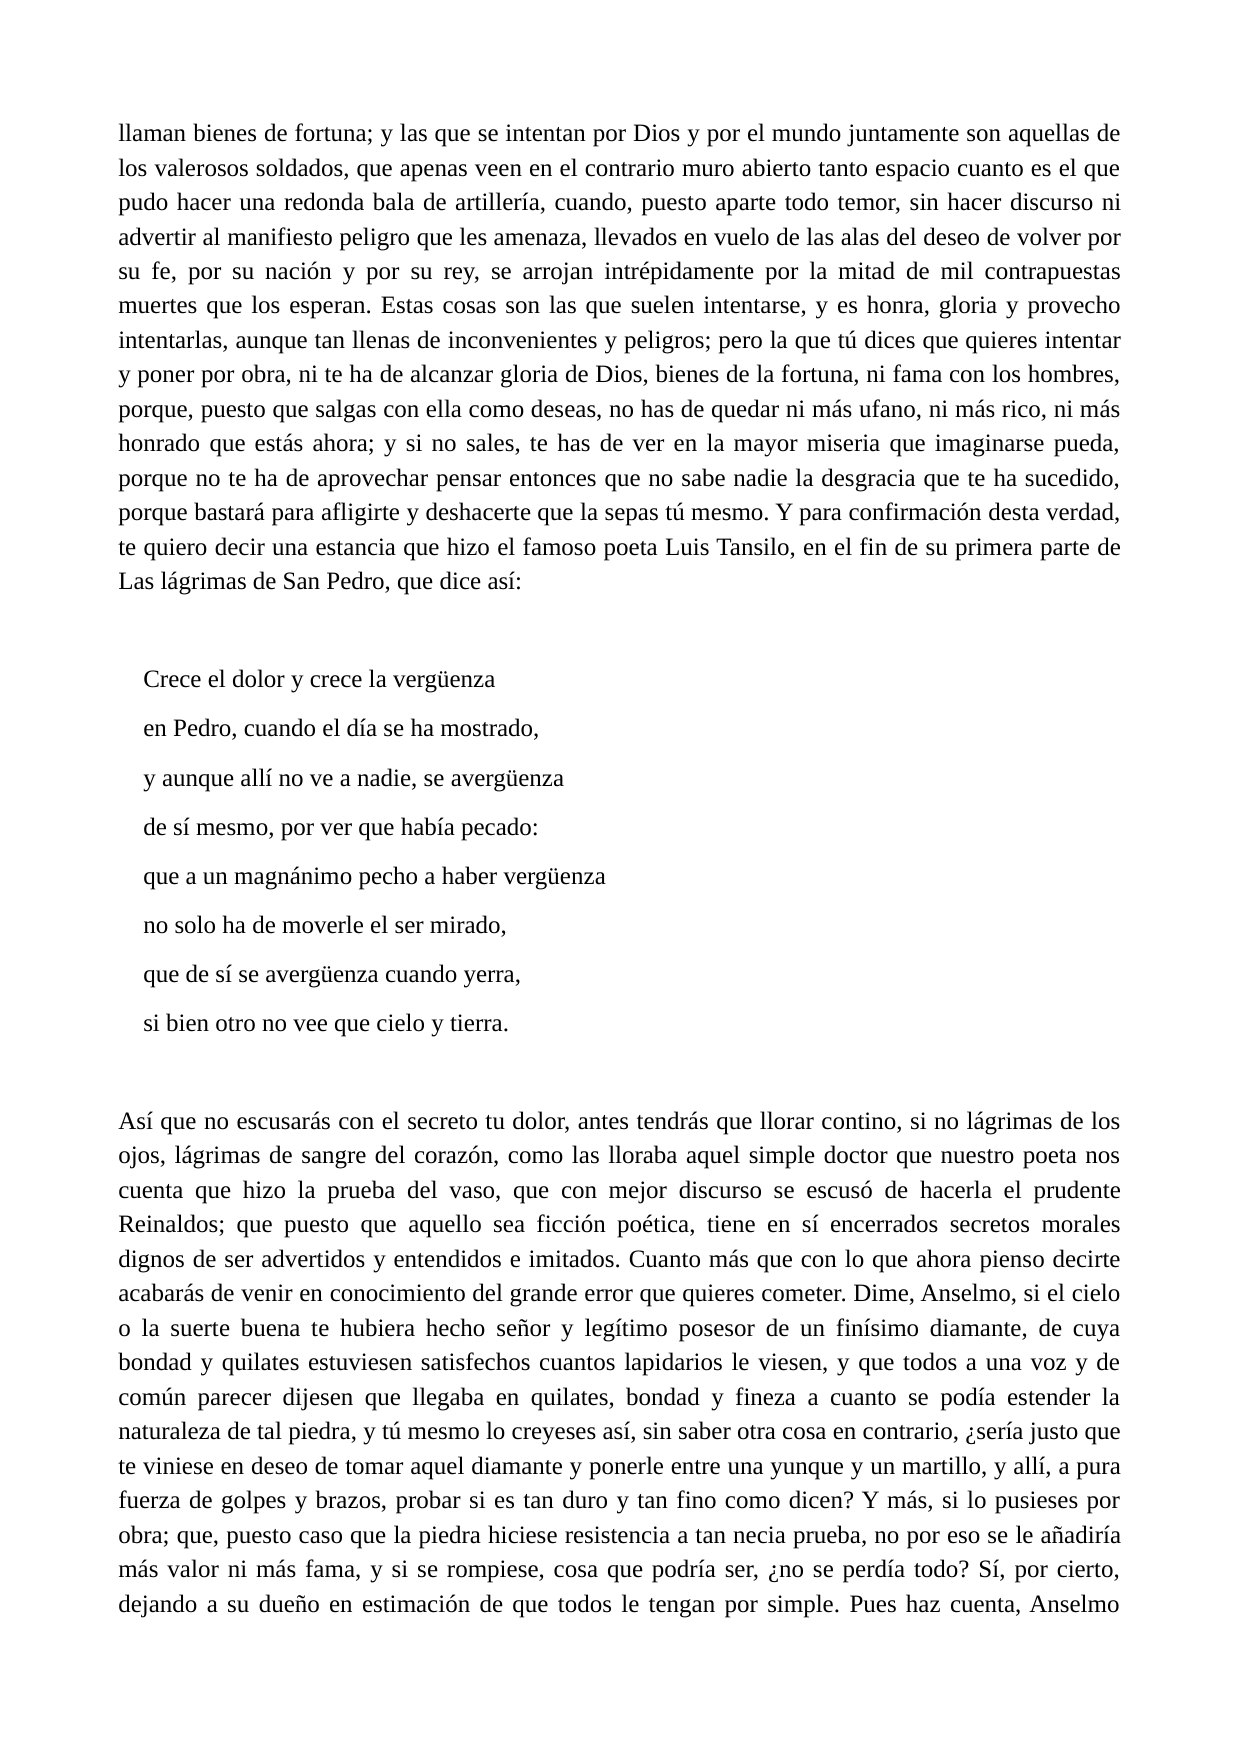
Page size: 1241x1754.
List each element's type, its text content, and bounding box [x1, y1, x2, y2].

text de sí mesmo, por ver que había pecado: [118, 812, 1122, 840]
text Así que no escusarás con el secreto tu dolor, antes tendrás que llorar contino, si no lágrimas de los ojos, lágrimas de sangre del corazón, como las lloraba aquel simple doctor que nuestro poeta nos cuenta que hizo la prueba del vaso, que con mejor discurso se escusó de hacerla el prudente Reinaldos; que puesto que aquello sea ficción poética, tiene en sí encerrados secretos morales dignos de ser advertidos y entendidos e imitados. Cuanto más que con lo que ahora pienso decirte acabarás de venir en conocimiento del grande error que quieres cometer. Dime, Anselmo, si el cielo o la suerte buena te hubiera hecho señor y legítimo posesor de un finísimo diamante, de cuya bondad y quilates estuviesen satisfechos cuantos lapidarios le viesen, y que todos a una voz y de común parecer dijesen que llegaba en quilates, bondad y fineza a cuanto se podía estender la naturaleza de tal piedra, y tú mesmo lo creyeses así, sin saber otra cosa en contrario, ¿sería justo que te viniese en deseo de tomar aquel diamante y ponerle entre una yunque y un martillo, y allí, a pura fuerza de golpes y brazos, probar si es tan duro y tan fino como dicen? Y más, si lo pusieses por obra; que, puesto caso que la piedra hiciese resistencia a tan necia prueba, no por eso se le añadiría más valor ni más fama, y si se rompiese, cosa que podría ser, ¿no se perdía todo? Sí, por cierto, dejando a su dueño en estimación de que todos le tengan por simple. Pues haz cuenta, Anselmo [118, 1106, 1122, 1617]
text que de sí se avergüenza cuando yerra, [118, 959, 1122, 988]
text en Pedro, cuando el día se ha mostrado, [118, 713, 1122, 742]
text llaman bienes de fortuna; y las que se intentan por Dios y por el mundo juntamente son aquellas de los valerosos soldados, que apenas veen en el contrario muro abierto tanto espacio cuanto es el que pudo hacer una redonda bala de artillería, cuando, puesto aparte todo temor, sin hacer discurso ni advertir al manifiesto peligro que les amenaza, llevados en vuelo de las alas del deseo de volver por su fe, por su nación y por su rey, se arrojan intrépidamente por la mitad de mil contrapuestas muertes que los esperan. Estas cosas son las que suelen intentarse, y es honra, gloria y provecho intentarlas, aunque tan llenas de inconvenientes y peligros; pero la que tú dices que quieres intentar y poner por obra, ni te ha de alcanzar gloria de Dios, bienes de la fortuna, ni fama con los hombres, porque, puesto que salgas con ella como deseas, no has de quedar ni más ufano, ni más rico, ni más honrado que estás ahora; y si no sales, te has de ver en la mayor miseria que imaginarse pueda, porque no te ha de aprovechar pensar entonces que no sabe nadie la desgracia que te ha sucedido, porque bastará para afligirte y deshacerte que la sepas tú mesmo. Y para confirmación desta verdad, te quiero decir una estancia que hizo el famoso poeta Luis Tansilo, en el fin de su primera parte de Las lágrimas de San Pedro, que dice así: [118, 118, 1122, 595]
text no solo ha de moverle el ser mirado, [118, 910, 1122, 938]
text Crece el dolor y crece la vergüenza [118, 664, 1122, 693]
text y aunque allí no ve a nadie, se avergüenza [118, 763, 1122, 791]
text si bien otro no vee que cielo y tierra. [118, 1008, 1122, 1037]
text que a un magnánimo pecho a haber vergüenza [118, 861, 1122, 889]
